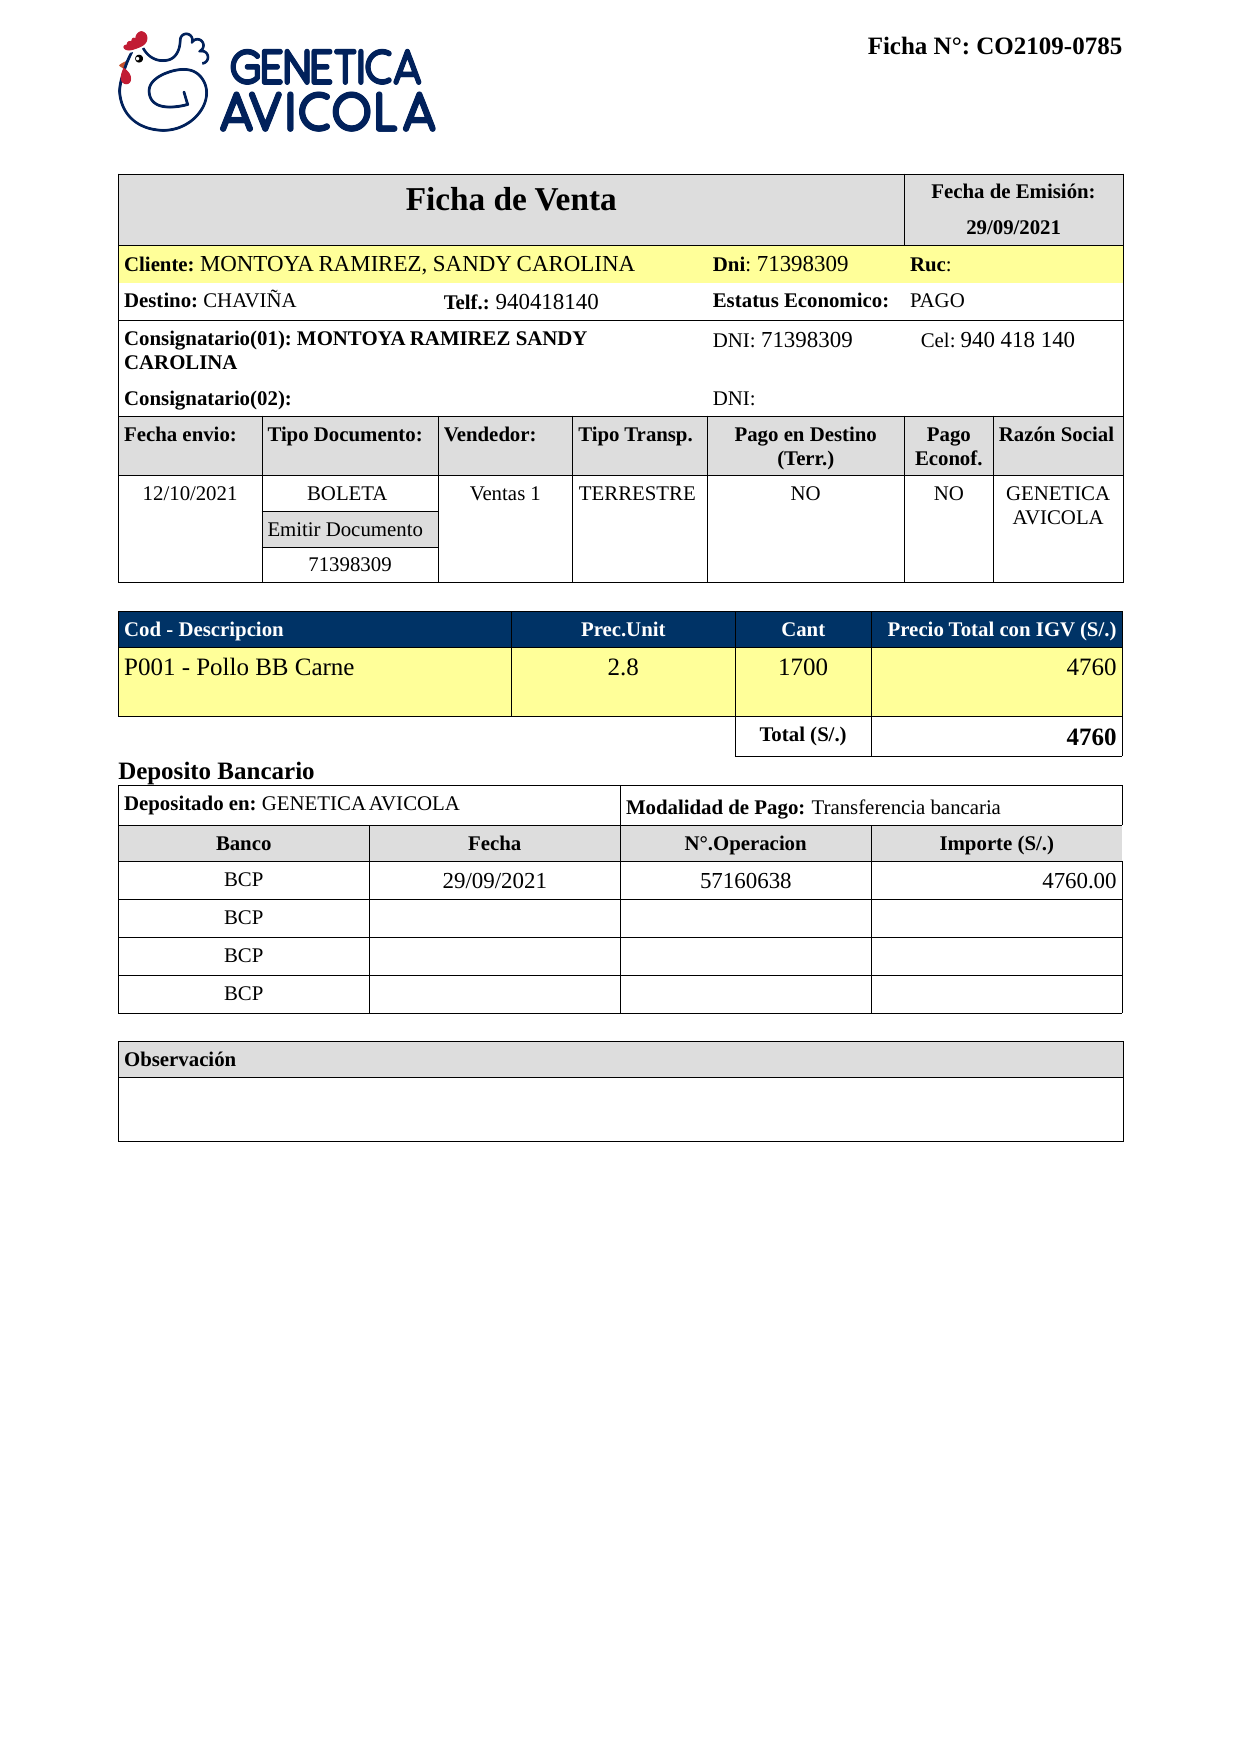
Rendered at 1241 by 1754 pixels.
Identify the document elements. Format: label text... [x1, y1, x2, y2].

table_cell 4760 [872, 648, 1122, 716]
table_cell Emitir Documento [263, 512, 438, 547]
table_cell 2.8 [512, 648, 735, 716]
table_cell [872, 938, 1122, 974]
table_cell Estatus Economico: [707, 283, 904, 320]
table_header Ficha de Venta [119, 175, 904, 245]
table_header Depositado en: GENETICA AVICOLA [119, 786, 620, 825]
table_cell P001 - Pollo BB Carne [119, 648, 511, 716]
table_cell Cel: 940 418 140 [915, 321, 1123, 380]
table_cell 29/09/2021 [905, 209, 1123, 245]
table_cell Fecha envio: [119, 417, 262, 475]
table_cell [621, 976, 871, 1012]
table_cell PAGO [904, 283, 1123, 320]
table_header Cant [736, 612, 871, 647]
table_cell DNI: 71398309 [707, 321, 915, 380]
table_cell 57160638 [621, 862, 871, 899]
table_cell [370, 900, 620, 937]
table_header Modalidad de Pago: Transferencia bancaria [621, 786, 1122, 825]
table_cell Banco [119, 826, 369, 861]
table_cell [872, 976, 1122, 1012]
table_cell [370, 976, 620, 1012]
table_cell Total (S/.) [736, 717, 871, 756]
table_cell [872, 900, 1122, 937]
table_cell Cliente: MONTOYA RAMIREZ, SANDY CAROLINA [119, 246, 707, 283]
table_cell Importe (S/.) [872, 826, 1122, 861]
table_header Cod - Descripcion [119, 612, 511, 647]
table_cell 4760 [872, 717, 1122, 756]
table_cell [118, 717, 511, 756]
table_header Observación [119, 1042, 1123, 1077]
table_cell BCP [119, 938, 369, 974]
table_cell Pago en Destino (Terr.) [708, 417, 904, 475]
table_cell NO [708, 476, 904, 582]
table_cell 29/09/2021 [370, 862, 620, 899]
table_cell Consignatario(02): [119, 380, 707, 416]
table_cell Destino: CHAVIÑA [119, 283, 438, 320]
table_cell Telf.: 940418140 [438, 283, 707, 320]
table_cell 4760.00 [872, 862, 1122, 899]
table_cell Ruc: [904, 246, 1123, 283]
table_cell 12/10/2021 [119, 476, 262, 582]
table_cell GENETICA AVICOLA [994, 476, 1123, 582]
table_cell Ventas 1 [439, 476, 572, 582]
table_cell BCP [119, 862, 369, 899]
table_cell Vendedor: [439, 417, 572, 475]
table_cell [370, 938, 620, 974]
table_cell N°.Operacion [621, 826, 871, 861]
table_cell [511, 717, 735, 756]
table_cell BOLETA [263, 476, 438, 511]
table_cell BCP [119, 900, 369, 937]
table_cell [621, 900, 871, 937]
table_header Fecha de Emisión: [905, 175, 1123, 209]
table_header Prec.Unit [512, 612, 735, 647]
table_cell Tipo Transp. [573, 417, 707, 475]
table_cell 71398309 [263, 548, 438, 582]
table_cell Dni: 71398309 [707, 246, 904, 283]
table_cell [621, 938, 871, 974]
picture [118, 31, 436, 132]
table_cell [119, 1078, 1123, 1141]
table_cell Razón Social [994, 417, 1123, 475]
table_cell Fecha [370, 826, 620, 861]
table_cell DNI: [707, 380, 1123, 416]
table_cell Consignatario(01): MONTOYA RAMIREZ SANDY CAROLINA [119, 321, 707, 380]
table_cell Tipo Documento: [263, 417, 438, 475]
table_cell Pago Econof. [905, 417, 993, 475]
table_cell 1700 [736, 648, 871, 716]
text Deposito Bancario [118, 756, 1122, 785]
table_cell NO [905, 476, 993, 582]
table_cell BCP [119, 976, 369, 1012]
table_cell TERRESTRE [573, 476, 707, 582]
table_header Precio Total con IGV (S/.) [872, 612, 1122, 647]
